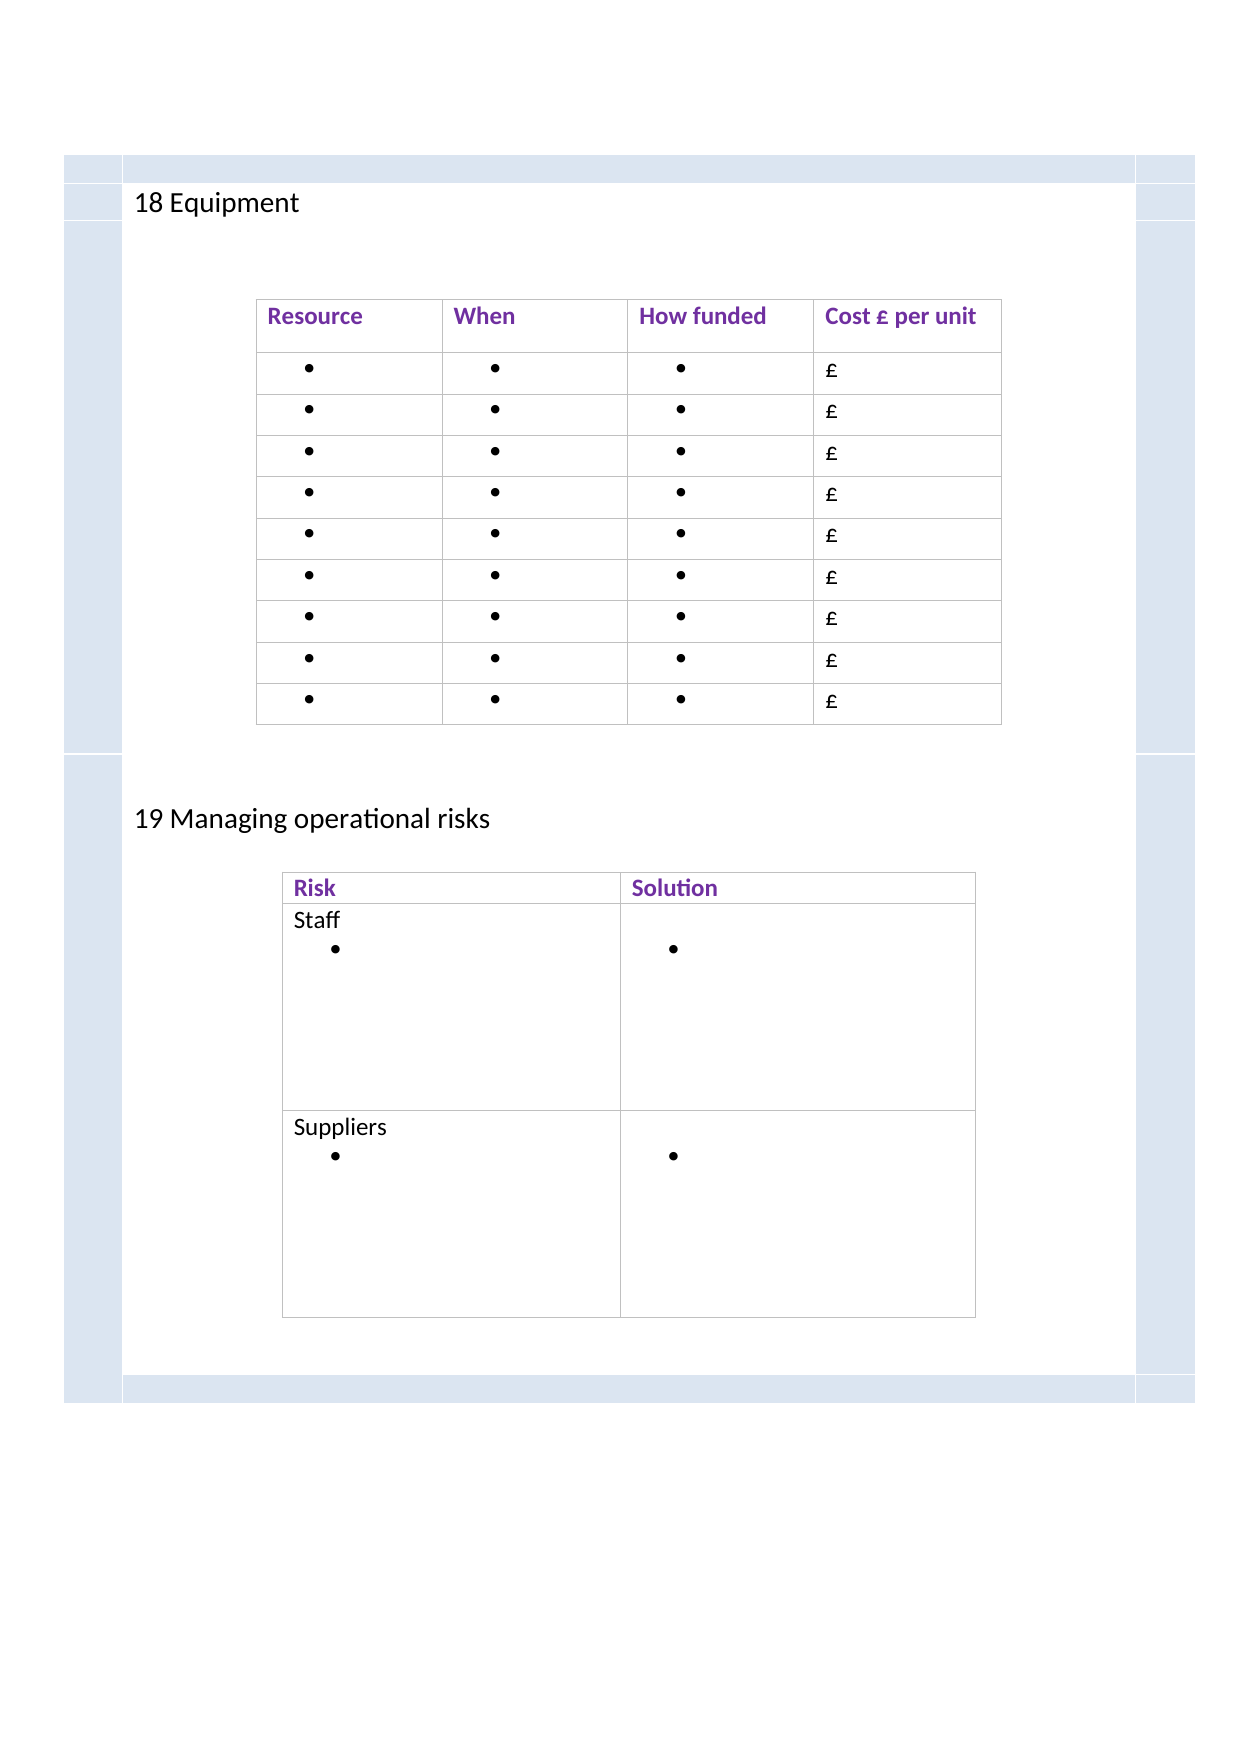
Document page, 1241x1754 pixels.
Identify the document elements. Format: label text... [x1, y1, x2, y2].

table_cell [628, 684, 813, 724]
table_cell £ [814, 601, 1001, 642]
table_cell [123, 1375, 1135, 1403]
table_cell 19 Managing operational risks [123, 754, 1135, 1374]
table_cell [628, 601, 813, 642]
table_header [1136, 155, 1195, 183]
table_cell £ [814, 643, 1001, 683]
table_cell [257, 643, 442, 683]
table_cell [257, 560, 442, 600]
table_cell [628, 436, 813, 476]
table_cell [1136, 755, 1195, 1374]
table_cell [257, 353, 442, 393]
table_cell [257, 601, 442, 642]
table_cell [628, 395, 813, 435]
table_header Risk [283, 873, 620, 903]
table_cell Staff [283, 904, 620, 1110]
table_cell [443, 560, 627, 600]
table_cell £ [814, 436, 1001, 476]
table_cell [123, 220, 1135, 753]
table_cell [621, 1111, 975, 1317]
table_cell [628, 560, 813, 600]
table_cell [257, 519, 442, 559]
table_header Resource [257, 300, 442, 352]
table_header When [443, 300, 627, 352]
table_cell [64, 184, 122, 220]
table_cell [443, 684, 627, 724]
table_cell £ [814, 684, 1001, 724]
table_cell [443, 643, 627, 683]
table_cell [64, 755, 122, 1403]
table_cell £ [814, 519, 1001, 559]
table_cell [1136, 184, 1195, 220]
table_cell [621, 904, 975, 1110]
table_cell [443, 395, 627, 435]
table_cell [1136, 1375, 1195, 1403]
table_cell [443, 519, 627, 559]
table_header Cost £ per unit [814, 300, 1001, 352]
table_cell [443, 353, 627, 393]
table_cell [1136, 221, 1195, 753]
table_cell [257, 477, 442, 518]
table_header Solution [621, 873, 975, 903]
table_cell £ [814, 353, 1001, 393]
table_header [123, 155, 1135, 183]
table_header How funded [628, 300, 813, 352]
table_cell £ [814, 395, 1001, 435]
table_cell £ [814, 560, 1001, 600]
table_cell £ [814, 477, 1001, 518]
table_cell [628, 477, 813, 518]
table_cell [443, 436, 627, 476]
table_cell [64, 221, 122, 753]
table_cell [257, 436, 442, 476]
table_header [64, 155, 122, 183]
table_cell Suppliers [283, 1111, 620, 1317]
table_cell [257, 395, 442, 435]
table_cell [628, 519, 813, 559]
table_cell [443, 477, 627, 518]
table_cell [628, 643, 813, 683]
table_cell [257, 684, 442, 724]
table_cell 18 Equipment [123, 184, 1135, 220]
table_cell [443, 601, 627, 642]
table_cell [628, 353, 813, 393]
